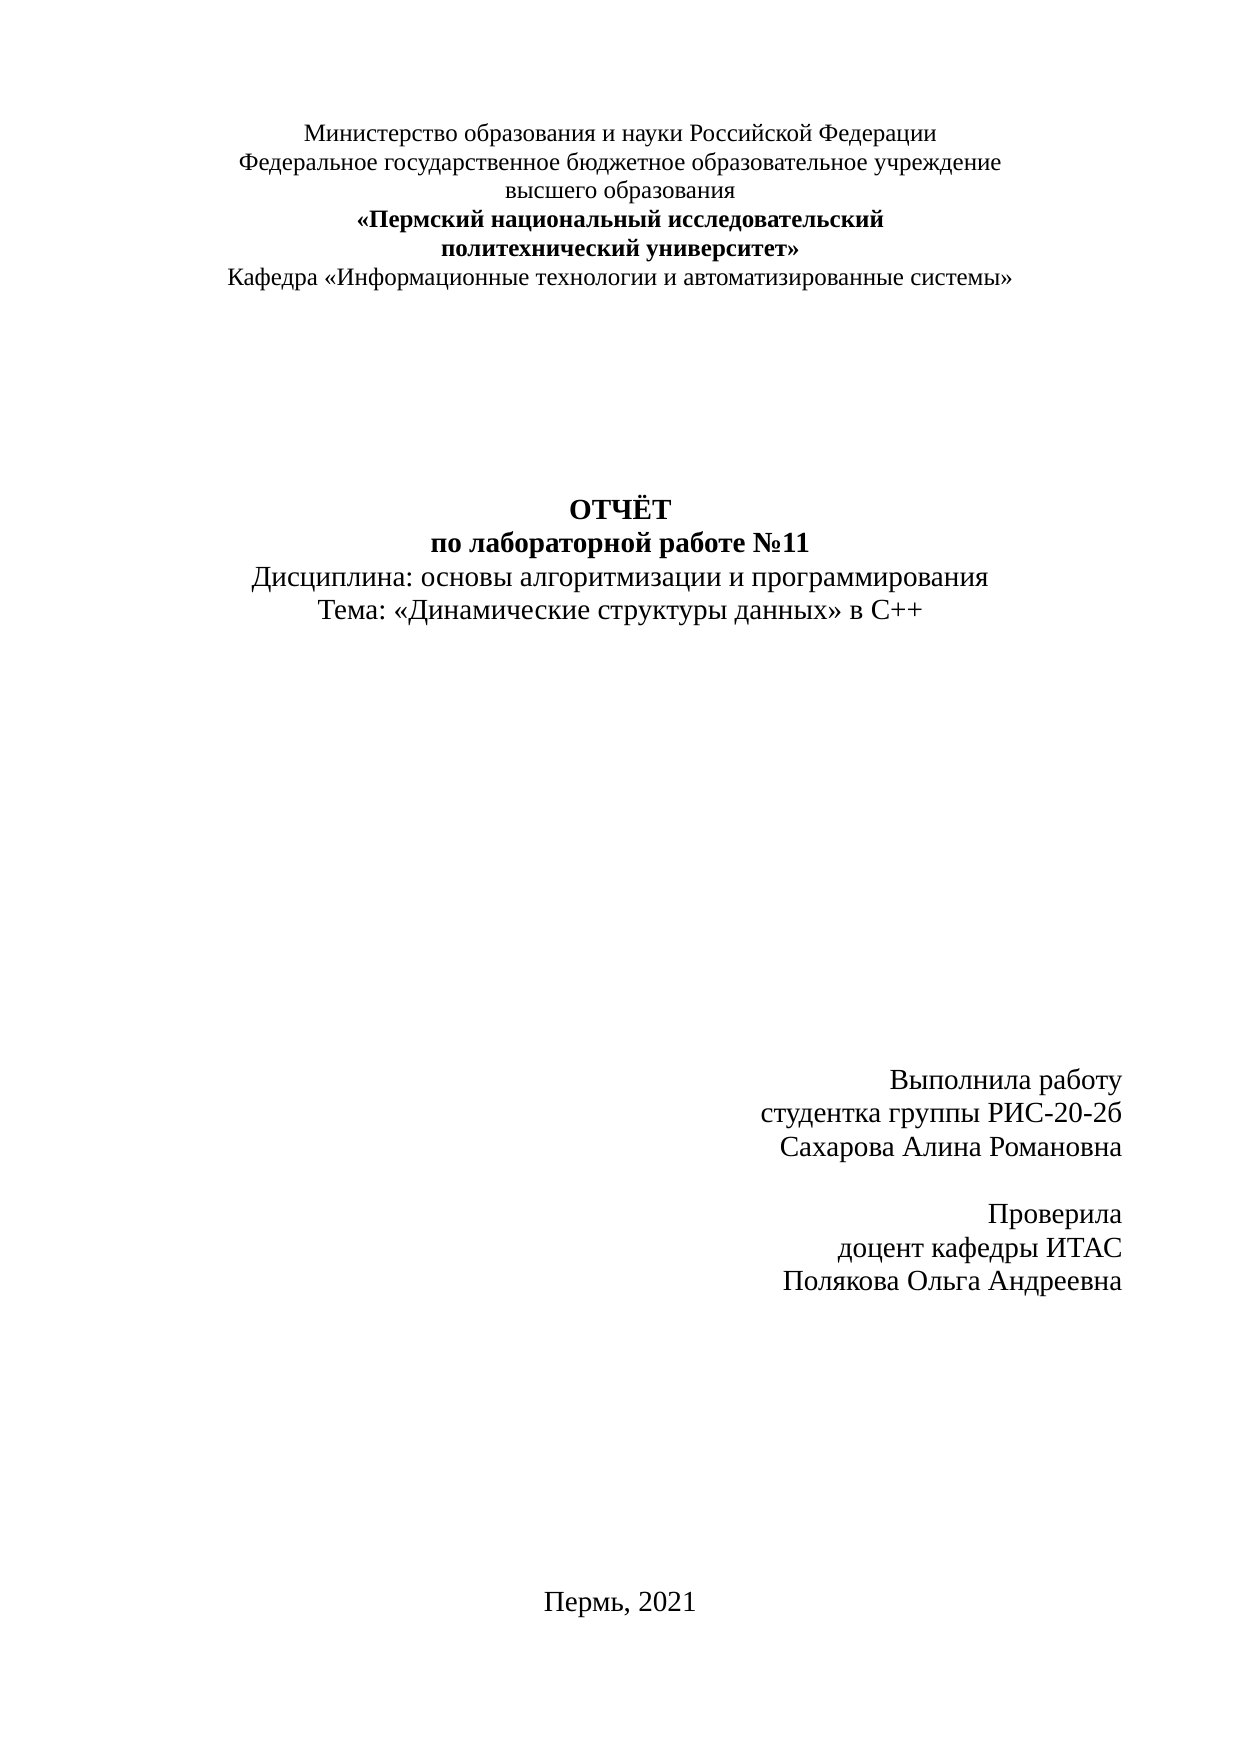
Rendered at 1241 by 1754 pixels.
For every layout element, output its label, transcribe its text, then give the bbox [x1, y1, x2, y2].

text Федеральное государственное бюджетное образовательное учреждение [118, 147, 1122, 176]
text Полякова Ольга Андреевна [118, 1263, 1122, 1297]
text Дисциплина: основы алгоритмизации и программирования [118, 559, 1122, 592]
text Кафедра «Информационные технологии и автоматизированные системы» [118, 262, 1122, 291]
text Министерство образования и науки Российской Федерации [118, 118, 1122, 147]
text по лабораторной работе №11 [118, 525, 1122, 559]
text политехнический университет» [118, 233, 1122, 262]
text студентка группы РИС-20-2б [118, 1096, 1122, 1129]
text ОТЧЁТ [118, 492, 1122, 525]
text Проверила [118, 1196, 1122, 1230]
text Пермь, 2021 [118, 1584, 1122, 1618]
text Тема: «Динамические структуры данных» в C++ [118, 592, 1122, 626]
text Сахарова Алина Романовна [118, 1129, 1122, 1163]
text Выполнила работу [118, 1062, 1122, 1096]
text высшего образования [118, 176, 1122, 204]
text доцент кафедры ИТАС [118, 1230, 1122, 1263]
text «Пермский национальный исследовательский [118, 204, 1122, 233]
